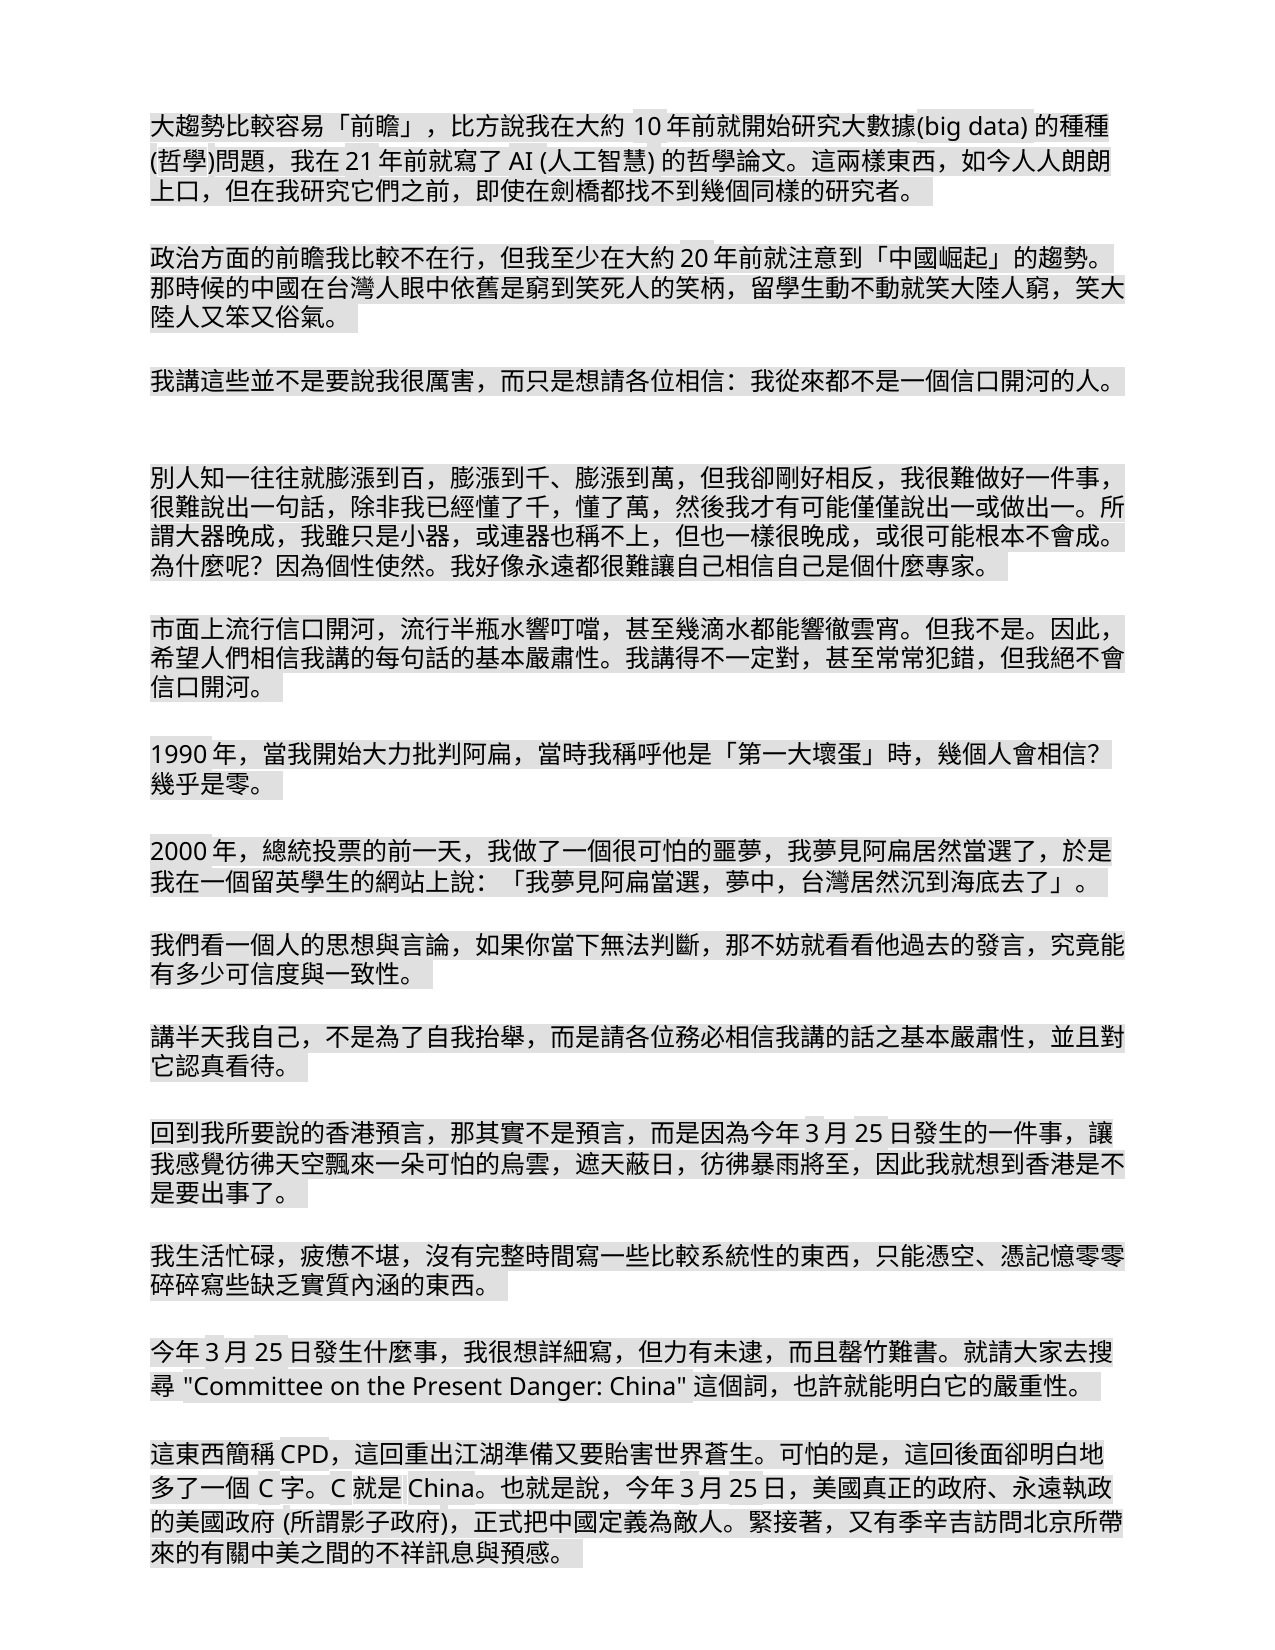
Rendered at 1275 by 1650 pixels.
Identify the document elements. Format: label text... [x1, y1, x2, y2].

text 子恒好， 我不認為韓的當選與否會對中美角力產生直接影響。因為，沒有兩岸問題，只有中美問題。中美這盤棋，台灣是個棋子，而不是下棋的人。因此，韓的當選與否，只會間接影響中美之間在細節上的作法，但無關大局。 說台灣是顆棋子其實不是很貼切，台灣比較像顆人肉炸彈；何時引爆，要看雙方下棋者的鬥爭狀況而定，與韓、蔡無關。 台灣紮紮實實就是美國殖民地，「總督府」是在內湖，不在重慶南路上。因此，不管誰當所謂「總統」，就如阿扁所說，都只是「美國在台軍政府」的一個「執行者」。 阿扁講得很文雅，講白了其實就是夥計，講難聽點就是一條狗。狗可以有某種「自由」，在院子裏跑跑吠吠，頂多偶而隨地撒泡尿，如此而已。狗不會、也不可能「繞過」主人辦理家事。 不過，說不可能繞過主人辦事，倒也未必，那得看辦的是什麼事。大事自然是毫無可能，但鬧點小脾氣是有可能的，但是狗狗不乖，必有「下場」。阿扁就是個例子。 老實說，阿扁應該是蔣經國之後最不聽美國主子命令的一位台灣總統。他有許多政治動作顯然未經美國同意，例如，藉著所謂防禦性公投大搞統獨對抗騙取選票；例如，在美國忙著入侵中東時，不斷挑釁大陸；例如，企圖把美國拖進由阿扁片面製造的兩岸衝突之中；例如，和當時真正的台灣「總統」包道格 (AIT處長) 近乎扯破臉，還罵他「紅軍」，親中之意。 (插播：包道格當然不至於親中，但他應該是歷任美國 AIT 處長之中相對在兩岸問題上的友中溫和派。今年五月曾來台灣，同時也拜訪了韓國瑜，還對外公開說2020總統大選，台灣人民想要「新面孔」，頓時讓人誤以為美國準備接受韓國瑜。) 阿扁這麼不乖，讓布希氣得公開罵他「狗娘養的」，而且不只一次開罵。你想，美國有可能不讓阿扁付出代價嗎？ 阿扁在扁案爆發前就自己開記者會認罪。以阿扁的個性，這事完全不可能出自阿扁自己的意志，而是「老闆」的命令。老闆為什麼要打阿扁屁股呢？因為他相當不聽話。最聽話的就是蔡英文，跟狗沒兩樣。 扁案的發生，若說不是美國主導，我絕不相信。因為，只有美國能讓扁案爆發，只有美國可以讓阿扁在案發前就先開記者會公開俯首認罪。否則，以阿扁當時擔任總統的蠻橫個性和大權在握，他怎麼可能未戰先降？ 美國控制傀儡國家元首的手段之一，就是掌握對方的無數黑資料，適時利用，或當成威脅籌碼。 扁案後，阿扁再三向美國政府申訴，甚至還正式告上美國法院，要求美國以台灣實質政府的身份，撤銷阿扁的有罪判決。阿扁的辮護理由是說，扁只是一名美方意志的執行者，並無違反美方命令，因此不應遭受懲處；並說台灣法律無權套用在阿扁身上，因為扁是美國在台軍政府一切命令的執行者，只有美國法律才能審判阿扁。 當時很多人說阿扁瘋了。但是，阿扁不但沒有瘋，而且恐怕比誰都還清楚台灣在中美問題上的角色。 阿扁如果願意吐實，那他肯定會比我們一般人更能精準判斷台灣究竟面臨一種什麼樣的處境以及將會有什麼樣的發展。 你可以討厭阿扁，但他平常講的一些哪怕是瘋言瘋語，你恐怕都還是得仔細聆聽，在真真假假虛虛實實之中，看能不能聽出一些端倪。 至於說什麼民進黨萬一選輸，面臨清算，會不會鋌而走險？我不知道會不會。但我知道，每個動作勢必都得經過美國主子的批准，民進黨不會違反美國意志自行「爆走」，因為那只會死得更慘。 很多兩岸「行家」認為，台灣問題至遲會在十年內攤牌。就算美國不發動，祖國也不可能拖到習近平下台。依我的想法，這幾乎是必然的。因為，習近平是中國繼鄧小平之後，最為雄才大略的一個領導人，我不太能想像他會擱著台灣問題不處理然後就下台一鞠躬。 當然，我不是說十年內必統一或必打仗，而是說，在習下台前，他總得讓台灣問題有個交待，例如簽訂某種兩岸統一進程協議。 另外一個關鍵點就是2049這個數字。這是中共訂下的一個「全面復興」的截止日。距今還有30年，看起來好像還很久，但你總不可能連個統一都辦不到還想「全面復興」吧？兩岸統一只是所謂建造中國成為一個「富強民主文明和諧美麗的社會主義現代化國家」之基本步驟與基礎前提。習近平不可能不打下這個「全面復興」的「基礎」。 中共做事按部就班，令出必行，相當有執行力。這點跟台灣完全不一樣。台灣政府不管說什麼，你幾乎都可以一概當做放屁，根本不用當真。但中共卻不然。 各位知道「兩個一百年」吧？第一個一百年就是後年，2021年，也就是中共成立一百年，目標是讓中國成為「全面小康」的社會。第二個一百年就是2049年，也就是中華人民共和國成立一百年，同時也是所有施政預計最後達標的日子。 第二個一百年，分成兩個15年來執行。第一個15年是從2020 年也就是明年開跑。第二個15年則是從2035年開始執行。 我認為，「全面復興」的「基礎」，也就是兩岸實質統一，2035年應該就是最後的一個時間點了。這道理很簡單，如果到了2035年中國依舊還屹立不搖，那麼，屆時美國應該已經毫無可能在亞洲打贏任何一場和中國的戰爭，不管台海、南海或什麼海都一樣。也就是說，美國想把中國打趴，絕不可能拖到2035年，一定會在這之前攤牌。 我記得曾寫過說：早在這回香港動亂之前一兩個月，我就預期香港會出事。我惟一沒料到的是，我沒想到美國和英國居然會把香港動亂搞得這麼大。 問題是，我又不是未卜先知，我怎麼可能會事先知道香港會出事？應該這麼說，我認為美國不可能不護送蔡英文這個台奸漢奸繼續掌權，因此，美國勢必得像之前所策動的太陽花那樣，在選前弄出一點事來。 我看南海不像會有事，中、美、朝之間也不像會有事，看來看去，完全不設防、幾乎是由CIA掌權的香港最有可能出事。 我並不習慣 (或說無能)以一種「前瞻」的方式看待現實問題。我比較屬於後知後覺，我沒法看事情看得很遠。再說，我也不以為現實問題能夠在具體層面上「前瞻」。你能「前瞻」某種大趨勢，但你不可能「前瞻」具體事務。 大趨勢比較容易「前瞻」，比方說我在大約 10年前就開始研究大數據(big data) 的種種(哲學)問題，我在21年前就寫了AI (人工智慧) 的哲學論文。這兩樣東西，如今人人朗朗上口，但在我研究它們之前，即使在劍橋都找不到幾個同樣的研究者。 政治方面的前瞻我比較不在行，但我至少在大約20年前就注意到「中國崛起」的趨勢。那時候的中國在台灣人眼中依舊是窮到笑死人的笑柄，留學生動不動就笑大陸人窮，笑大陸人又笨又俗氣。 我講這些並不是要說我很厲害，而只是想請各位相信：我從來都不是一個信口開河的人。 別人知一往往就膨漲到百，膨漲到千、膨漲到萬，但我卻剛好相反，我很難做好一件事，很難說出一句話，除非我已經懂了千，懂了萬，然後我才有可能僅僅說出一或做出一。所謂大器晚成，我雖只是小器，或連器也稱不上，但也一樣很晚成，或很可能根本不會成。為什麼呢？因為個性使然。我好像永遠都很難讓自己相信自己是個什麼專家。 市面上流行信口開河，流行半瓶水響叮噹，甚至幾滴水都能響徹雲宵。但我不是。因此，希望人們相信我講的每句話的基本嚴肅性。我講得不一定對，甚至常常犯錯，但我絕不會信口開河。 1990年，當我開始大力批判阿扁，當時我稱呼他是「第一大壞蛋」時，幾個人會相信？幾乎是零。 2000年，總統投票的前一天，我做了一個很可怕的噩夢，我夢見阿扁居然當選了，於是我在一個留英學生的網站上說：「我夢見阿扁當選，夢中，台灣居然沉到海底去了」。 我們看一個人的思想與言論，如果你當下無法判斷，那不妨就看看他過去的發言，究竟能有多少可信度與一致性。 講半天我自己，不是為了自我抬舉，而是請各位務必相信我講的話之基本嚴肅性，並且對它認真看待。 回到我所要說的香港預言，那其實不是預言，而是因為今年3月25日發生的一件事，讓我感覺彷彿天空飄來一朵可怕的烏雲，遮天蔽日，彷彿暴雨將至，因此我就想到香港是不是要出事了。 我生活忙碌，疲憊不堪，沒有完整時間寫一些比較系統性的東西，只能憑空、憑記憶零零碎碎寫些缺乏實質內涵的東西。 今年3月25日發生什麼事，我很想詳細寫，但力有未逮，而且罄竹難書。就請大家去搜尋 "Committee on the Present Danger: China" 這個詞，也許就能明白它的嚴重性。 這東西簡稱CPD，這回重出江湖準備又要貽害世界蒼生。可怕的是，這回後面卻明白地多了一個 C 字。C 就是China。也就是說，今年3月25日，美國真正的政府、永遠執政的美國政府 (所謂影子政府)，正式把中國定義為敵人。緊接著，又有季辛吉訪問北京所帶來的有關中美之間的不祥訊息與預感。 我想說的是：我們這一代人以及下一代，正面對一場未知的風暴。我甚至都已經常常在思考，在風暴來襲之時該如何保護家人。 在這樣一場未知風暴面前，如果還有人在那邊把政治當成兒戲、當成娛樂、當成一種私人謀利工具來操弄。有一天，他也許會後悔。 很累，精神不濟，飛一般的打字，語無倫次，就先寫這樣。只是想說十六個字： 風暴當前，嚴肅面對；命運與共，無可脫逃。 [150, 75, 1125, 1568]
